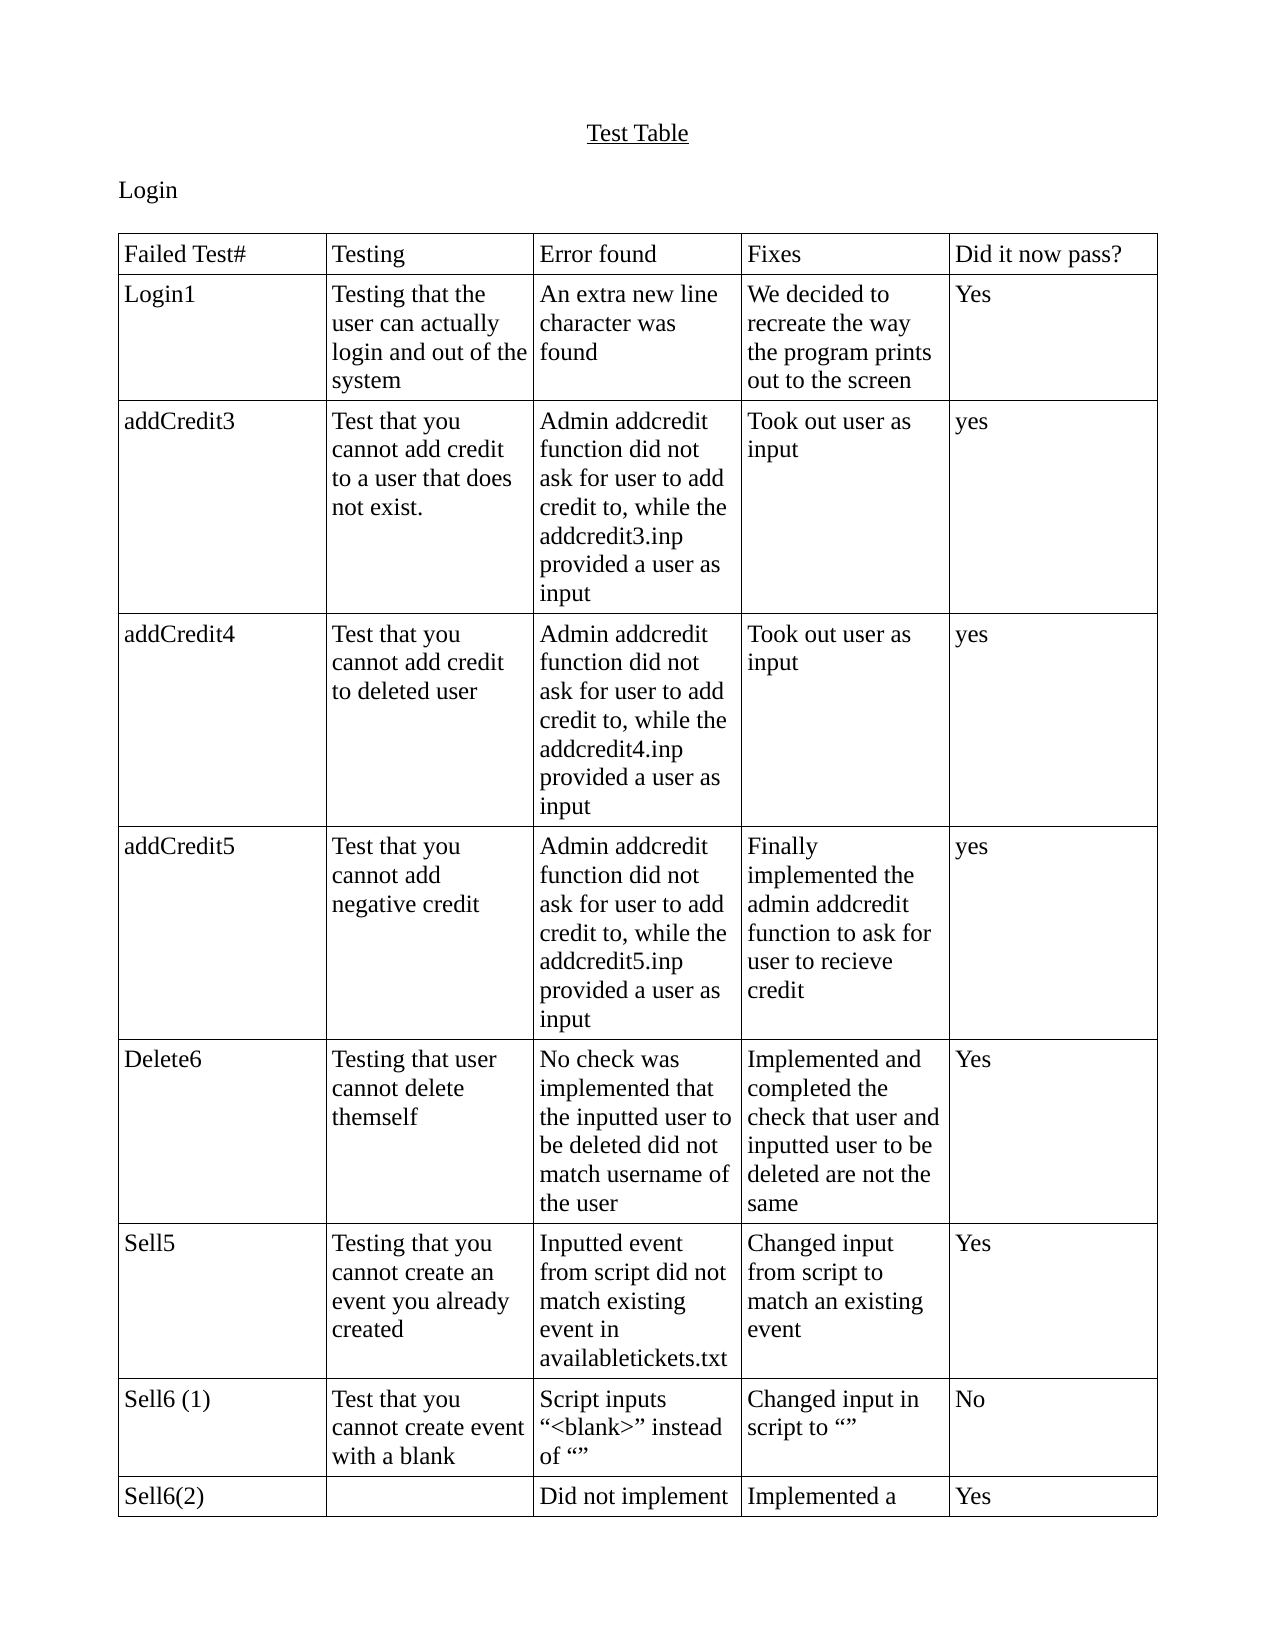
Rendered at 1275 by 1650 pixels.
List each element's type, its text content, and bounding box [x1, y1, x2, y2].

table_cell Sell6(2) [119, 1477, 326, 1516]
table_cell Test that you cannot add negative credit [327, 827, 533, 1038]
table_cell Test that you cannot add credit to deleted user [327, 614, 533, 826]
table_cell Testing that you cannot create an event you already created [327, 1224, 533, 1378]
table_cell Finally implemented the admin addcredit function to ask for user to recieve credit [742, 827, 949, 1038]
table_cell Sell5 [119, 1224, 326, 1378]
table_header Failed Test# [119, 234, 326, 273]
table_cell Changed input in script to “” [742, 1379, 949, 1476]
table_cell No check was implemented that the inputted user to be deleted did not match username of the user [534, 1040, 741, 1222]
table_cell Admin addcredit function did not ask for user to add credit to, while the addcredit5.inp provided a user as input [534, 827, 741, 1038]
table_cell [327, 1477, 533, 1516]
table_header Fixes [742, 234, 949, 273]
table_cell Implemented and completed the check that user and inputted user to be deleted are not the same [742, 1040, 949, 1222]
table_header Error found [534, 234, 741, 273]
table_cell Implemented a [742, 1477, 949, 1516]
table_cell An extra new line character was found [534, 275, 741, 400]
table_cell Admin addcredit function did not ask for user to add credit to, while the addcredit4.inp provided a user as input [534, 614, 741, 826]
table_cell Testing that the user can actually login and out of the system [327, 275, 533, 400]
table_cell Yes [950, 275, 1157, 400]
table_cell Did not implement [534, 1477, 741, 1516]
table_cell Login1 [119, 275, 326, 400]
table_cell Took out user as input [742, 401, 949, 613]
table_cell yes [950, 401, 1157, 613]
table_cell Changed input from script to match an existing event [742, 1224, 949, 1378]
table_header Testing [327, 234, 533, 273]
table_cell Inputted event from script did not match existing event in availabletickets.txt [534, 1224, 741, 1378]
text Login [118, 176, 1157, 204]
table_cell Delete6 [119, 1040, 326, 1222]
table_cell Took out user as input [742, 614, 949, 826]
table_cell addCredit4 [119, 614, 326, 826]
table_cell Testing that user cannot delete themself [327, 1040, 533, 1222]
table_cell yes [950, 827, 1157, 1038]
table_cell Yes [950, 1477, 1157, 1516]
table_cell Script inputs “<blank>” instead of “” [534, 1379, 741, 1476]
table_cell Test that you cannot create event with a blank [327, 1379, 533, 1476]
table_cell Sell6 (1) [119, 1379, 326, 1476]
text Test Table [118, 118, 1157, 147]
table_cell We decided to recreate the way the program prints out to the screen [742, 275, 949, 400]
table_header Did it now pass? [950, 234, 1157, 273]
table_cell yes [950, 614, 1157, 826]
table_cell Test that you cannot add credit to a user that does not exist. [327, 401, 533, 613]
table_cell addCredit3 [119, 401, 326, 613]
table_cell Admin addcredit function did not ask for user to add credit to, while the addcredit3.inp provided a user as input [534, 401, 741, 613]
table_cell No [950, 1379, 1157, 1476]
table_cell Yes [950, 1224, 1157, 1378]
table_cell addCredit5 [119, 827, 326, 1038]
table_cell Yes [950, 1040, 1157, 1222]
